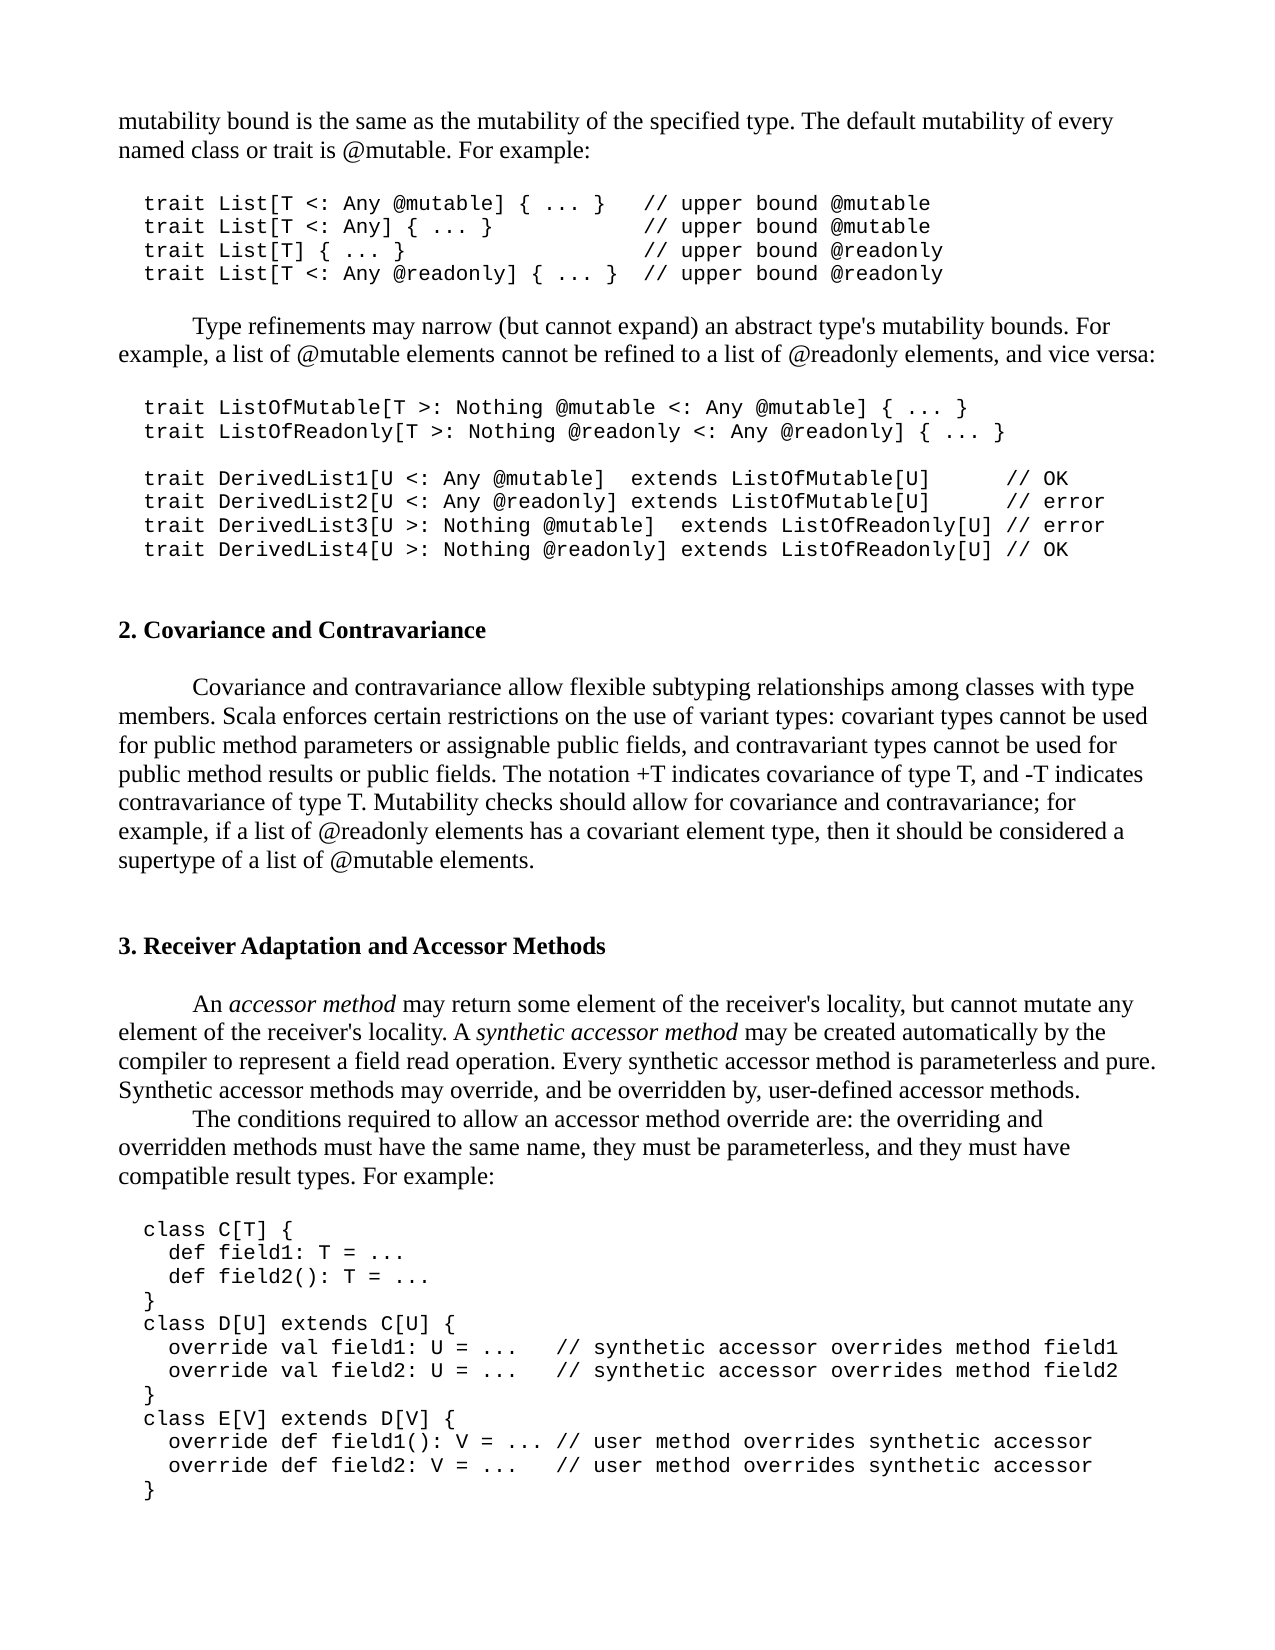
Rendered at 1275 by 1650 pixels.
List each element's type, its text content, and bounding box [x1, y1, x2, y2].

text mutability bound is the same as the mutability of the specified type. The default mutability of every named class or trait is @mutable. For example: [118, 106, 1157, 164]
text override val field1: U = ... // synthetic accessor overrides method field1 [118, 1337, 1157, 1361]
text override val field2: U = ... // synthetic accessor overrides method field2 [118, 1361, 1157, 1384]
text trait List[T <: Any @readonly] { ... } // upper bound @readonly [118, 263, 1157, 287]
text } [118, 1479, 1157, 1502]
text def field2(): T = ... [118, 1266, 1157, 1289]
text The conditions required to allow an accessor method override are: the overriding and overridden methods must have the same name, they must be parameterless, and they must have compatible result types. For example: [118, 1104, 1157, 1190]
text class D[U] extends C[U] { [118, 1313, 1157, 1337]
text 2. Covariance and Contravariance [118, 615, 1157, 644]
text class C[T] { [118, 1219, 1157, 1242]
text trait DerivedList2[U <: Any @readonly] extends ListOfMutable[U] // error [118, 492, 1157, 515]
text trait DerivedList3[U >: Nothing @mutable] extends ListOfReadonly[U] // error [118, 515, 1157, 539]
text override def field2: V = ... // user method overrides synthetic accessor [118, 1455, 1157, 1479]
text } [118, 1289, 1157, 1313]
text trait List[T <: Any @mutable] { ... } // upper bound @mutable [118, 192, 1157, 216]
text 3. Receiver Adaptation and Accessor Methods [118, 931, 1157, 960]
text An accessor method may return some element of the receiver's locality, but cannot mutate any element of the receiver's locality. A synthetic accessor method may be created automatically by the compiler to represent a field read operation. Every synthetic accessor method is parameterless and pure. Synthetic accessor methods may override, and be overridden by, user-defined accessor methods. [118, 989, 1157, 1104]
text trait DerivedList4[U >: Nothing @readonly] extends ListOfReadonly[U] // OK [118, 539, 1157, 562]
text Type refinements may narrow (but cannot expand) an abstract type's mutability bounds. For example, a list of @mutable elements cannot be refined to a list of @readonly elements, and vice versa: [118, 311, 1157, 368]
text override def field1(): V = ... // user method overrides synthetic accessor [118, 1431, 1157, 1455]
text trait List[T] { ... } // upper bound @readonly [118, 240, 1157, 263]
text trait DerivedList1[U <: Any @mutable] extends ListOfMutable[U] // OK [118, 468, 1157, 492]
text def field1: T = ... [118, 1242, 1157, 1266]
text trait ListOfReadonly[T >: Nothing @readonly <: Any @readonly] { ... } [118, 421, 1157, 444]
text Covariance and contravariance allow flexible subtyping relationships among classes with type members. Scala enforces certain restrictions on the use of variant types: covariant types cannot be used for public method parameters or assignable public fields, and contravariant types cannot be used for public method results or public fields. The notation +T indicates covariance of type T, and -T indicates contravariance of type T. Mutability checks should allow for covariance and contravariance; for example, if a list of @readonly elements has a covariant element type, then it should be considered a supertype of a list of @mutable elements. [118, 672, 1157, 874]
text class E[V] extends D[V] { [118, 1408, 1157, 1431]
text trait List[T <: Any] { ... } // upper bound @mutable [118, 216, 1157, 240]
text trait ListOfMutable[T >: Nothing @mutable <: Any @mutable] { ... } [118, 397, 1157, 421]
text } [118, 1384, 1157, 1408]
